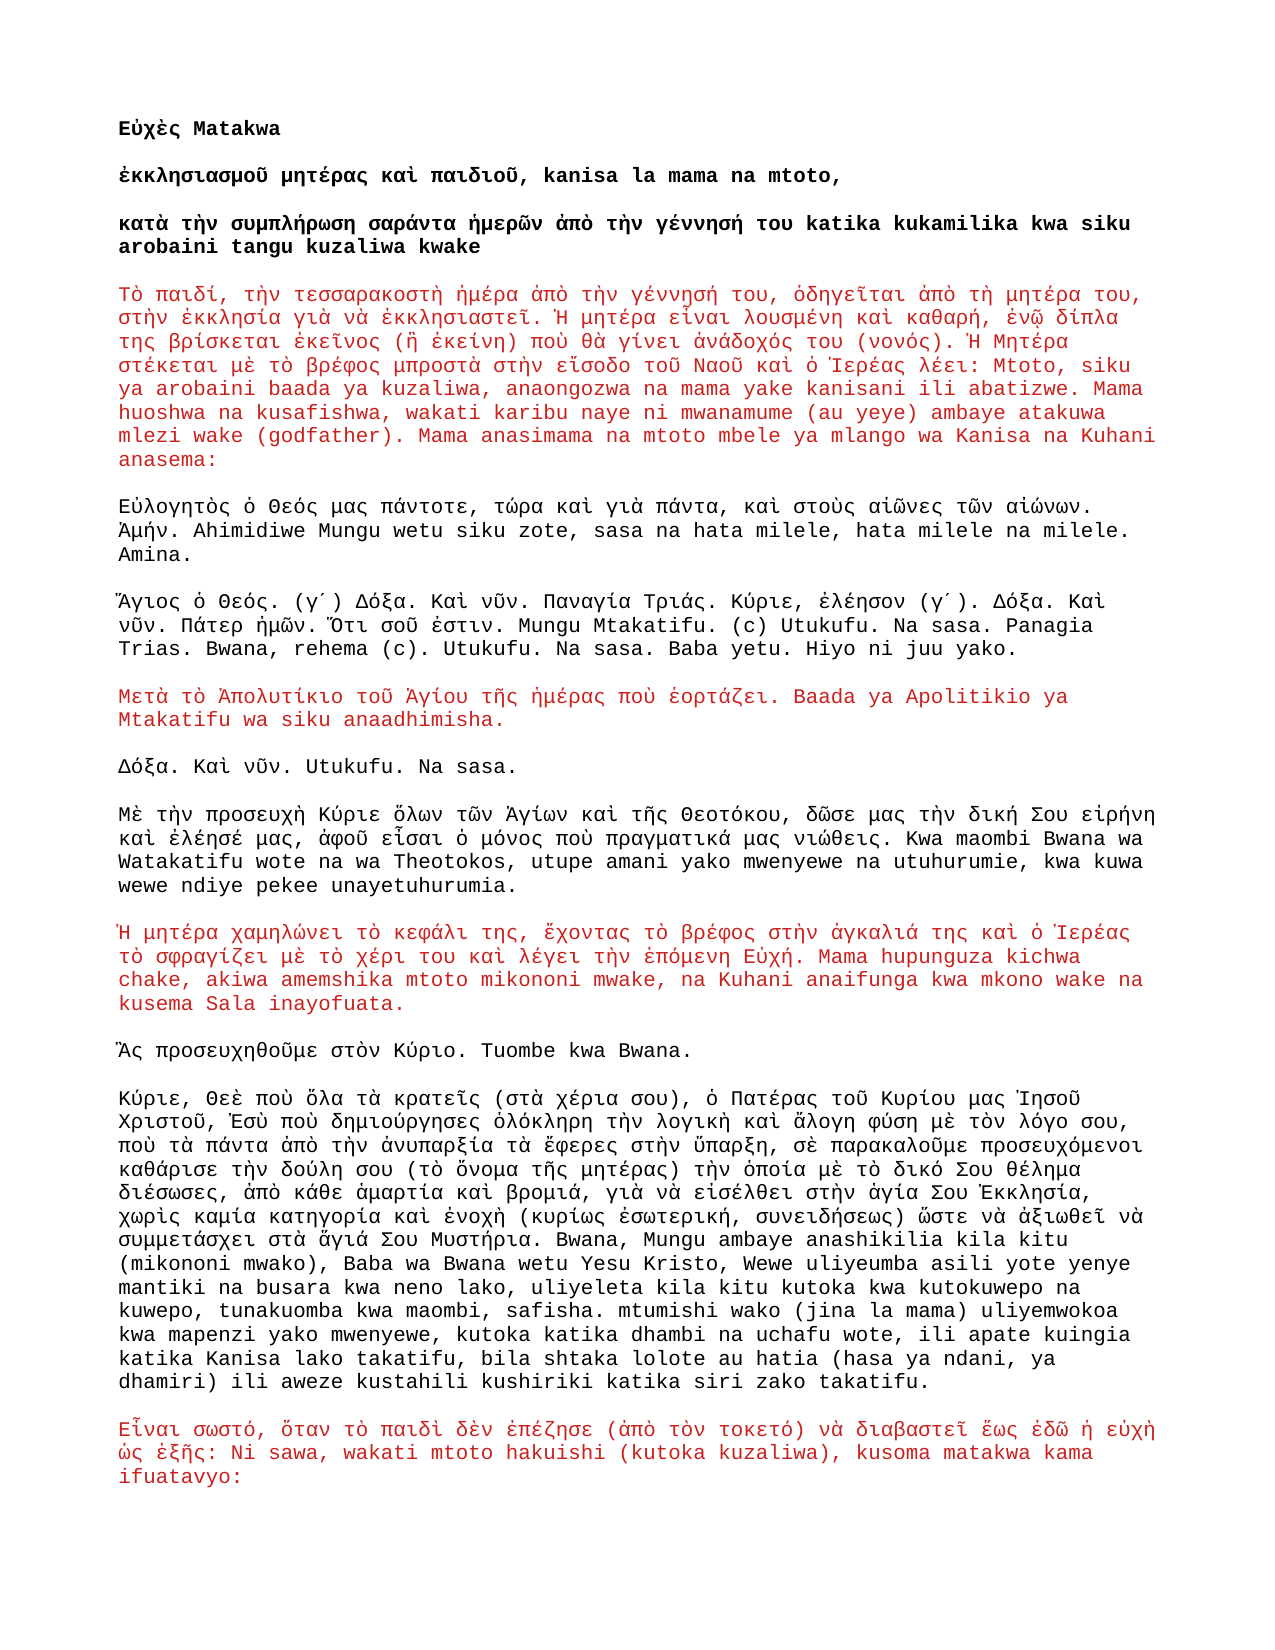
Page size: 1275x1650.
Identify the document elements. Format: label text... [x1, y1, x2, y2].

text Εὐλογητὸς ὁ Θεός μας πάντοτε, τώρα καὶ γιὰ πάντα, καὶ στοὺς αἰῶνες τῶν αἰώνων. Ἀμήν. Ahimidiwe Mungu wetu siku zote, sasa na hata milele, hata milele na milele. Amina. [118, 496, 1157, 567]
text Ἂς προσευχηθοῦμε στὸν Κύριο. Tuombe kwa Bwana. [118, 1040, 1157, 1064]
text Μετὰ τὸ Ἀπολυτίκιο τοῦ Ἁγίου τῆς ἡμέρας ποὺ ἑορτάζει. Baada ya Apolitikio ya Mtakatifu wa siku anaadhimisha. [118, 686, 1157, 733]
text Ἡ μητέρα χαμηλώνει τὸ κεφάλι της, ἔχοντας τὸ βρέφος στὴν ἀγκαλιά της καὶ ὁ Ἱερέας τὸ σφραγίζει μὲ τὸ χέρι του καὶ λέγει τὴν ἑπόμενη Εὐχή. Mama hupunguza kichwa chake, akiwa amemshika mtoto mikononi mwake, na Kuhani anaifunga kwa mkono wake na kusema Sala inayofuata. [118, 922, 1157, 1017]
text ἐκκλησιασμοῦ μητέρας καὶ παιδιοῦ, kanisa la mama na mtoto, [118, 165, 1157, 189]
text Δόξα. Καὶ νῦν. Utukufu. Na sasa. [118, 757, 1157, 780]
text κατὰ τὴν συμπλήρωση σαράντα ἡμερῶν ἀπὸ τὴν γέννησή του katika kukamilika kwa siku arobaini tangu kuzaliwa kwake [118, 213, 1157, 260]
text Μὲ τὴν προσευχὴ Κύριε ὅλων τῶν Ἁγίων καὶ τῆς Θεοτόκου, δῶσε μας τὴν δική Σου εἰρήνη καὶ ἐλέησέ μας, ἀφοῦ εἶσαι ὁ μόνος ποὺ πραγματικά μας νιώθεις. Kwa maombi Bwana wa Watakatifu wote na wa Theotokos, utupe amani yako mwenyewe na utuhurumie, kwa kuwa wewe ndiye pekee unayetuhurumia. [118, 804, 1157, 898]
text Εὐχὲς Matakwa [118, 118, 1157, 142]
text Κύριε, Θεὲ ποὺ ὅλα τὰ κρατεῖς (στὰ χέρια σου), ὁ Πατέρας τοῦ Κυρίου μας Ἰησοῦ Χριστοῦ, Ἐσὺ ποὺ δημιούργησες ὁλόκληρη τὴν λογικὴ καὶ ἄλογη φύση μὲ τὸν λόγο σου, ποὺ τὰ πάντα ἀπὸ τὴν ἀνυπαρξία τὰ ἔφερες στὴν ὕπαρξη, σὲ παρακαλοῦμε προσευχόμενοι καθάρισε τὴν δούλη σου (τὸ ὄνομα τῆς μητέρας) τὴν ὁποία μὲ τὸ δικό Σου θέλημα διέσωσες, ἀπὸ κάθε ἁμαρτία καὶ βρομιά, γιὰ νὰ εἰσέλθει στὴν ἁγία Σου Ἐκκλησία, χωρὶς καμία κατηγορία καὶ ἐνοχὴ (κυρίως ἐσωτερική, συνειδήσεως) ὥστε νὰ ἀξιωθεῖ νὰ συμμετάσχει στὰ ἅγιά Σου Μυστήρια. Bwana, Mungu ambaye anashikilia kila kitu (mikononi mwako), Baba wa Bwana wetu Yesu Kristo, Wewe uliyeumba asili yote yenye mantiki na busara kwa neno lako, uliyeleta kila kitu kutoka kwa kutokuwepo na kuwepo, tunakuomba kwa maombi, safisha. mtumishi wako (jina la mama) uliyemwokoa kwa mapenzi yako mwenyewe, kutoka katika dhambi na uchafu wote, ili apate kuingia katika Kanisa lako takatifu, bila shtaka lolote au hatia (hasa ya ndani, ya dhamiri) ili aweze kustahili kushiriki katika siri zako takatifu. [118, 1088, 1157, 1395]
text Τὸ παιδί, τὴν τεσσαρακοστὴ ἡμέρα ἀπὸ τὴν γέννησή του, ὁδηγεῖται ἀπὸ τὴ μητέρα του, στὴν ἐκκλησία γιὰ νὰ ἐκκλησιαστεῖ. Ἡ μητέρα εἶναι λουσμένη καὶ καθαρή, ἐνῷ δίπλα της βρίσκεται ἐκεῖνος (ἢ ἐκείνη) ποὺ θὰ γίνει ἀνάδοχός του (νονός). Ἡ Μητέρα στέκεται μὲ τὸ βρέφος μπροστὰ στὴν εἴσοδο τοῦ Ναοῦ καὶ ὁ Ἱερέας λέει: Mtoto, siku ya arobaini baada ya kuzaliwa, anaongozwa na mama yake kanisani ili abatizwe. Mama huoshwa na kusafishwa, wakati karibu naye ni mwanamume (au yeye) ambaye atakuwa mlezi wake (godfather). Mama anasimama na mtoto mbele ya mlango wa Kanisa na Kuhani anasema: [118, 284, 1157, 473]
text Ἅγιος ὁ Θεός. (γ´) Δόξα. Καὶ νῦν. Παναγία Τριάς. Κύριε, ἐλέησον (γ´). Δόξα. Καὶ νῦν. Πάτερ ἡμῶν. Ὅτι σοῦ ἐστιν. Mungu Mtakatifu. (c) Utukufu. Na sasa. Panagia Trias. Bwana, rehema (c). Utukufu. Na sasa. Baba yetu. Hiyo ni juu yako. [118, 591, 1157, 662]
text Εἶναι σωστό, ὅταν τὸ παιδὶ δὲν ἐπέζησε (ἀπὸ τὸν τοκετό) νὰ διαβαστεῖ ἕως ἐδῶ ἡ εὐχὴ ὡς ἑξῆς: Ni sawa, wakati mtoto hakuishi (kutoka kuzaliwa), kusoma matakwa kama ifuatavyo: [118, 1419, 1157, 1489]
